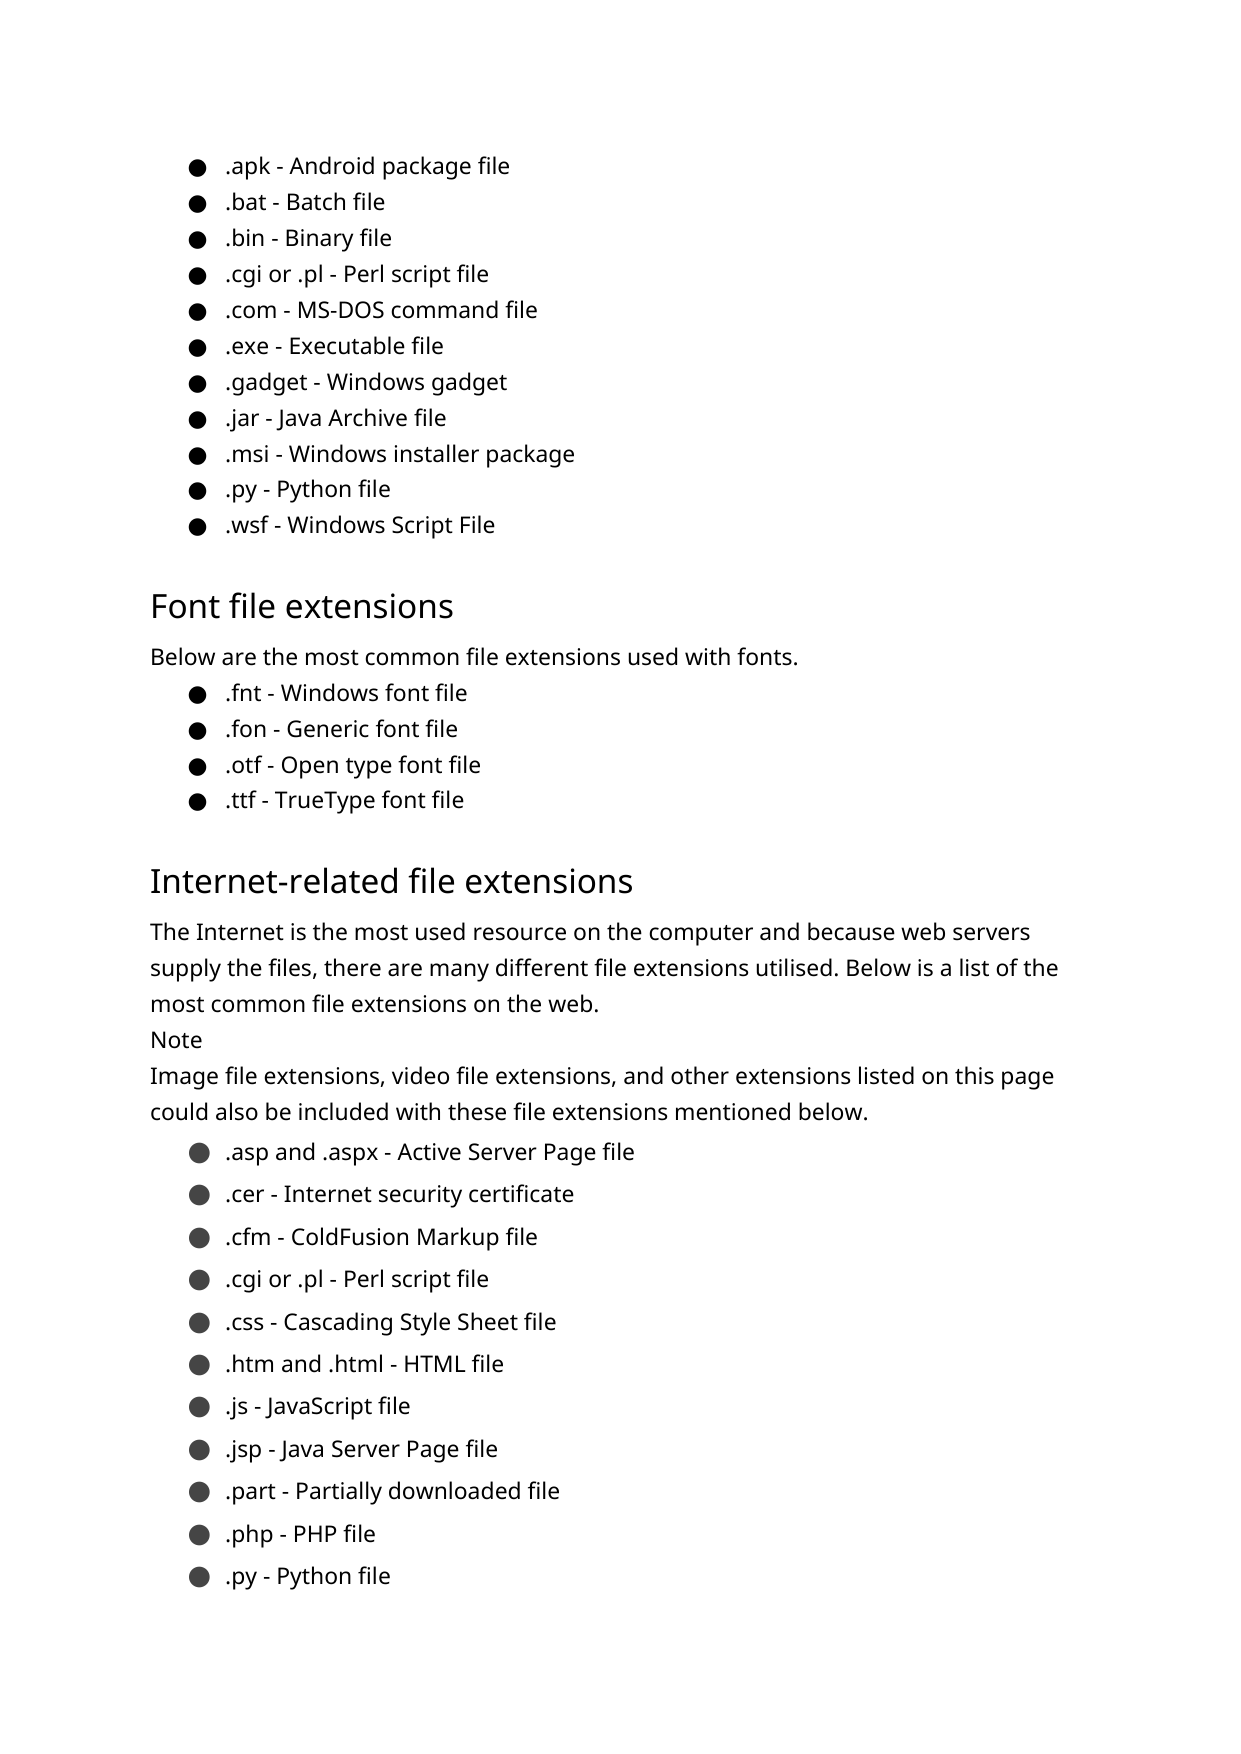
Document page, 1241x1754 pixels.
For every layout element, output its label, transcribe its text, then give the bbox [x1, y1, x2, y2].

list .part - Partially downloaded file [187, 1471, 1090, 1507]
text Note [150, 1024, 1090, 1055]
list .com - MS-DOS command file [187, 294, 1090, 325]
subtitle Font file extensions [150, 583, 1090, 628]
list .bin - Binary file [187, 222, 1090, 253]
text The Internet is the most used resource on the computer and because web servers supply the files, there are many different file extensions utilised. Below is a list of the most common file extensions on the web. [150, 916, 1090, 1019]
list .asp and .aspx - Active Server Page file [187, 1131, 1090, 1168]
list .jsp - Java Server Page file [187, 1428, 1090, 1465]
text Below are the most common file extensions used with fonts. [150, 641, 1090, 672]
list .exe - Executable file [187, 330, 1090, 361]
list .gadget - Windows gadget [187, 366, 1090, 397]
list .bat - Batch file [187, 186, 1090, 217]
list .fnt - Windows font file [187, 677, 1090, 708]
list .py - Python file [187, 1555, 1090, 1592]
list .msi - Windows installer package [187, 437, 1090, 469]
list .php - PHP file [187, 1513, 1090, 1550]
list .jar - Java Archive file [187, 402, 1090, 433]
list .py - Python file [187, 473, 1090, 505]
list .js - JavaScript file [187, 1386, 1090, 1423]
subtitle Internet-related file extensions [150, 858, 1090, 903]
list .cgi or .pl - Perl script file [187, 1259, 1090, 1296]
list .css - Cascading Style Sheet file [187, 1301, 1090, 1338]
list .htm and .html - HTML file [187, 1343, 1090, 1380]
list .cgi or .pl - Perl script file [187, 258, 1090, 289]
list .apk - Android package file [187, 150, 1090, 181]
list .wsf - Windows Script File [187, 509, 1090, 541]
list .fon - Generic font file [187, 713, 1090, 744]
text Image file extensions, video file extensions, and other extensions listed on this page could also be included with these file extensions mentioned below. [150, 1059, 1090, 1127]
list .cer - Internet security certificate [187, 1174, 1090, 1211]
list .ttf - TrueType font file [187, 784, 1090, 816]
list .otf - Open type font file [187, 748, 1090, 780]
list .cfm - ColdFusion Markup file [187, 1216, 1090, 1253]
